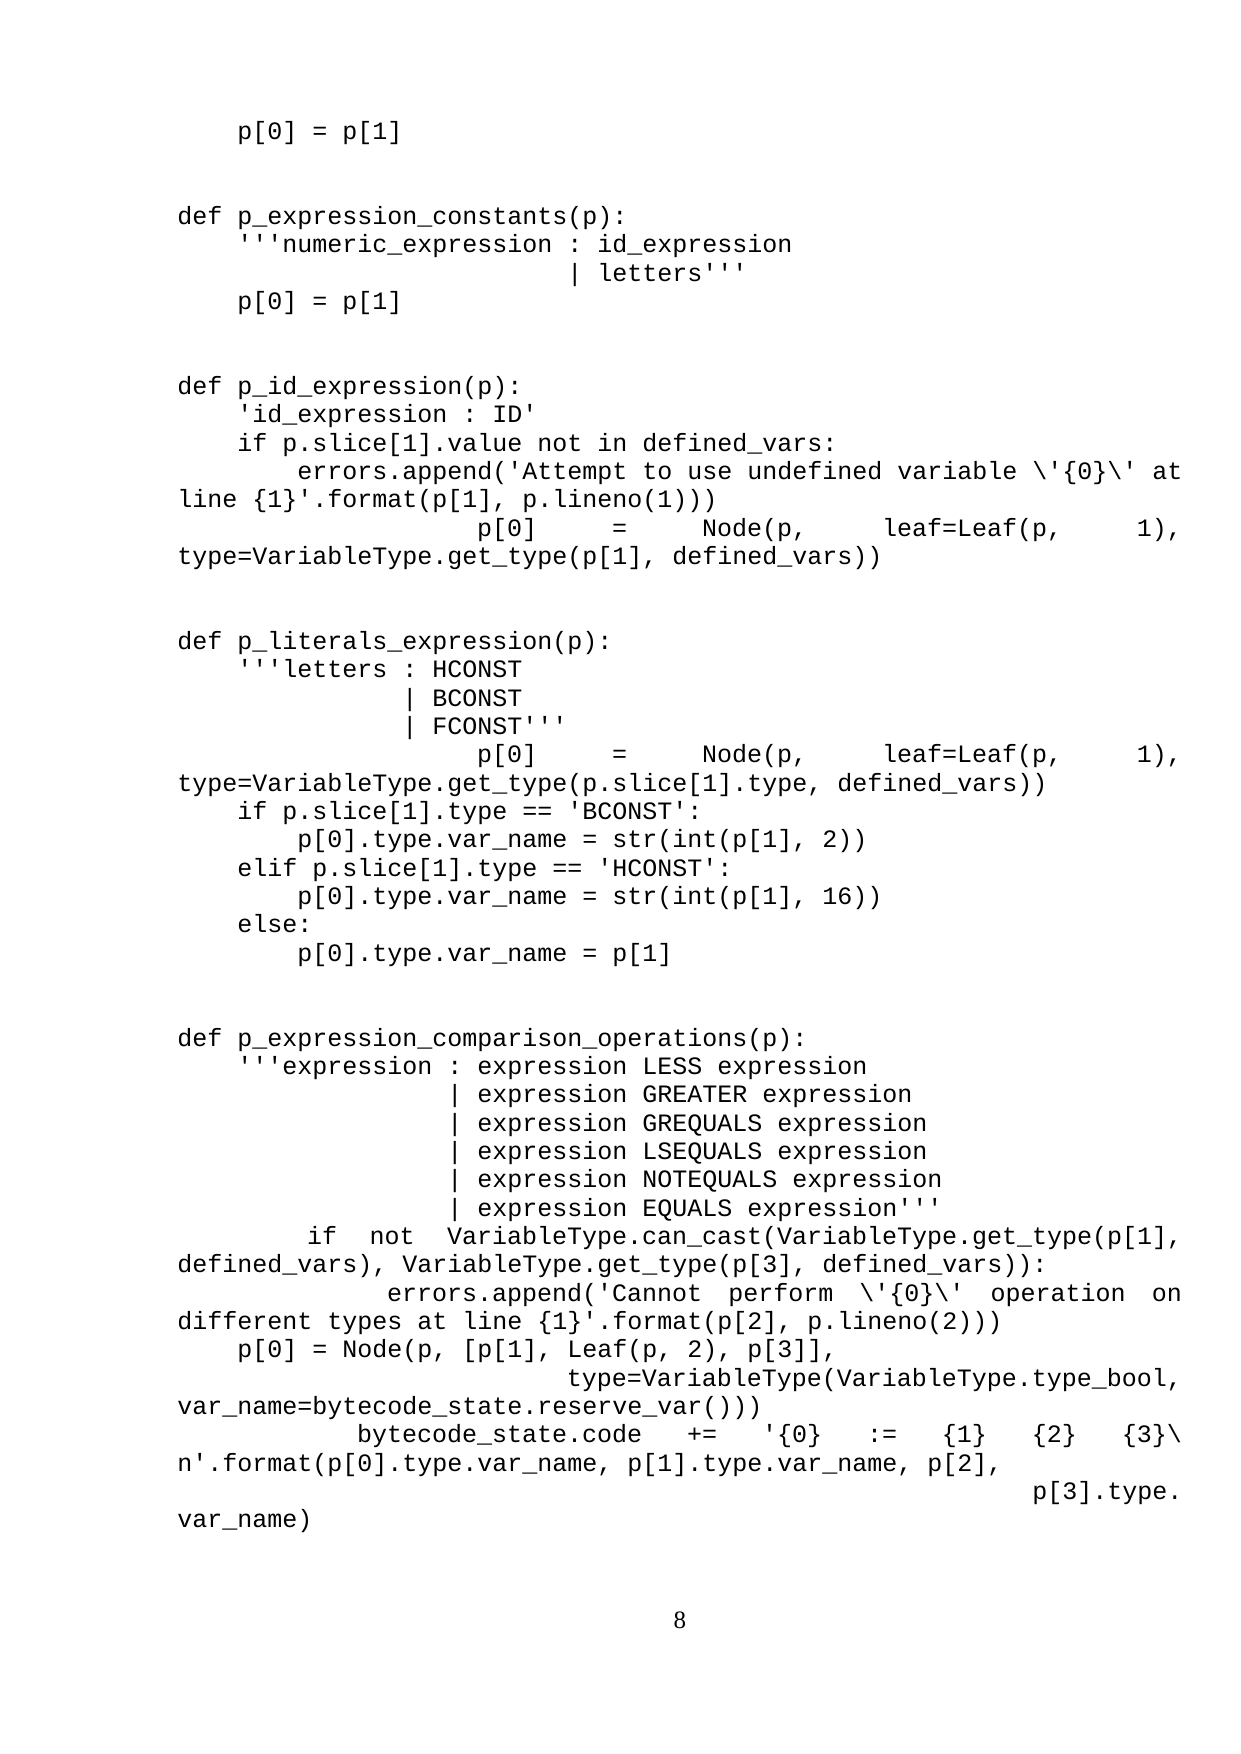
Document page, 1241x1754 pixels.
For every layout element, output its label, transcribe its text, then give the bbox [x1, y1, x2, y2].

text | expression EQUALS expression''' [177, 1195, 1182, 1223]
text | expression LSEQUALS expression [177, 1138, 1182, 1167]
text def p_expression_constants(p): [177, 203, 1182, 232]
text 'id_expression : ID' [177, 402, 1182, 430]
text | expression NOTEQUALS expression [177, 1167, 1182, 1195]
text if p.slice[1].type == 'BCONST': [177, 798, 1182, 827]
text if p.slice[1].value not in defined_vars: [177, 430, 1182, 458]
text p[0].type.var_name = str(int(p[1], 16)) [177, 883, 1182, 912]
text p[0].type.var_name = str(int(p[1], 2)) [177, 827, 1182, 855]
text | expression GREQUALS expression [177, 1110, 1182, 1138]
text def p_literals_expression(p): [177, 628, 1182, 657]
text errors.append('Attempt to use undefined variable \'{0}\' at line {1}'.format(p[1], p.lineno(1))) [177, 458, 1182, 515]
text type=VariableType(VariableType.type_bool, var_name=bytecode_state.reserve_var())) [177, 1365, 1182, 1422]
text p[0] = Node(p, leaf=Leaf(p, 1), type=VariableType.get_type(p[1], defined_vars)) [177, 515, 1182, 572]
text p[3].type.var_name) [177, 1478, 1182, 1535]
text | BCONST [177, 685, 1182, 713]
text p[0] = p[1] [177, 118, 1182, 147]
text | letters''' [177, 260, 1182, 288]
text p[0].type.var_name = p[1] [177, 940, 1182, 968]
text errors.append('Cannot perform \'{0}\' operation on different types at line {1}'.format(p[2], p.lineno(2))) [177, 1280, 1182, 1337]
text | expression GREATER expression [177, 1082, 1182, 1110]
text '''expression : expression LESS expression [177, 1053, 1182, 1082]
text def p_id_expression(p): [177, 373, 1182, 402]
text p[0] = Node(p, leaf=Leaf(p, 1), type=VariableType.get_type(p.slice[1].type, defined_vars)) [177, 742, 1182, 798]
text p[0] = p[1] [177, 288, 1182, 317]
text | FCONST''' [177, 713, 1182, 742]
text '''numeric_expression : id_expression [177, 232, 1182, 260]
text '''letters : HCONST [177, 657, 1182, 685]
text else: [177, 912, 1182, 940]
text if not VariableType.can_cast(VariableType.get_type(p[1], defined_vars), VariableType.get_type(p[3], defined_vars)): [177, 1223, 1182, 1280]
text def p_expression_comparison_operations(p): [177, 1025, 1182, 1053]
text bytecode_state.code += '{0} := {1} {2} {3}\n'.format(p[0].type.var_name, p[1].type.var_name, p[2], [177, 1422, 1182, 1478]
text p[0] = Node(p, [p[1], Leaf(p, 2), p[3]], [177, 1337, 1182, 1365]
text elif p.slice[1].type == 'HCONST': [177, 855, 1182, 883]
